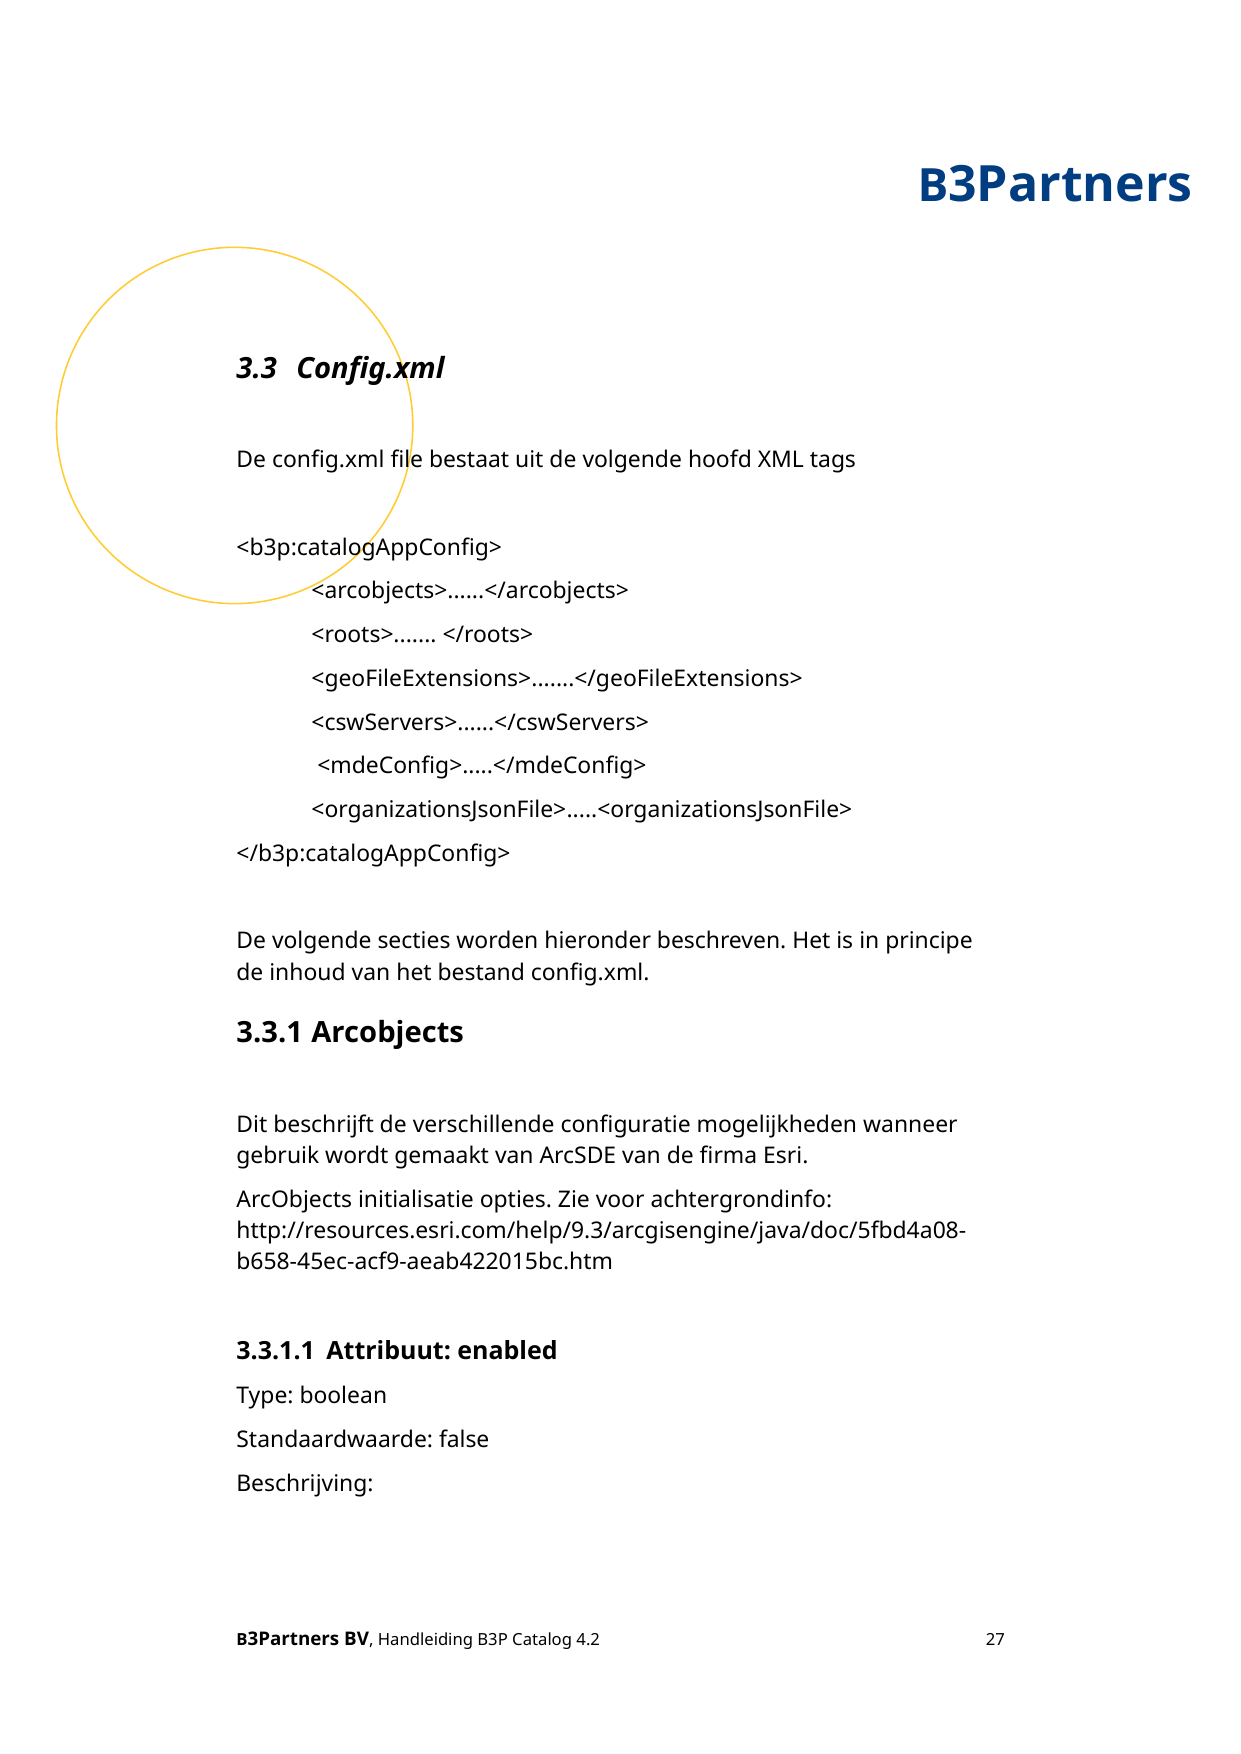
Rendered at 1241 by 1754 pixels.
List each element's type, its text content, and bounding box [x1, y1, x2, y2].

text <roots>....... </roots> [311, 618, 1004, 649]
text Beschrijving: [236, 1467, 1004, 1498]
text </b3p:catalogAppConfig> [236, 837, 1004, 868]
text <geoFileExtensions>.......</geoFileExtensions> [311, 662, 1004, 693]
subtitle Arcobjects [236, 1012, 1004, 1051]
text De volgende secties worden hieronder beschreven. Het is in principe de inhoud van het bestand config.xml. [236, 924, 1004, 987]
subtitle Config.xml [396, 347, 1004, 387]
text <arcobjects>......</arcobjects> [311, 574, 1004, 605]
text ArcObjects initialisatie opties. Zie voor achtergrondinfo: http://resources.esri.com/help/9.3/arcgisengine/java/doc/5fbd4a08-b658-45ec-acf9-aeab422015bc.htm [236, 1183, 1004, 1276]
text <cswServers>......</cswServers> [311, 705, 1004, 737]
text <b3p:catalogAppConfig> [352, 530, 1004, 562]
text De config.xml file bestaat uit de volgende hoofd XML tags [408, 443, 1004, 474]
subtitle Attribuut: enabled [236, 1333, 1004, 1367]
text <organizationsJsonFile>.....<organizationsJsonFile> [311, 793, 1004, 824]
text Standaardwaarde: false [236, 1423, 1004, 1454]
text Type: boolean [236, 1379, 1004, 1410]
text <mdeConfig>.....</mdeConfig> [311, 749, 1004, 780]
text Dit beschrijft de verschillende configuratie mogelijkheden wanneer gebruik wordt gemaakt van ArcSDE van de firma Esri. [236, 1108, 1004, 1170]
